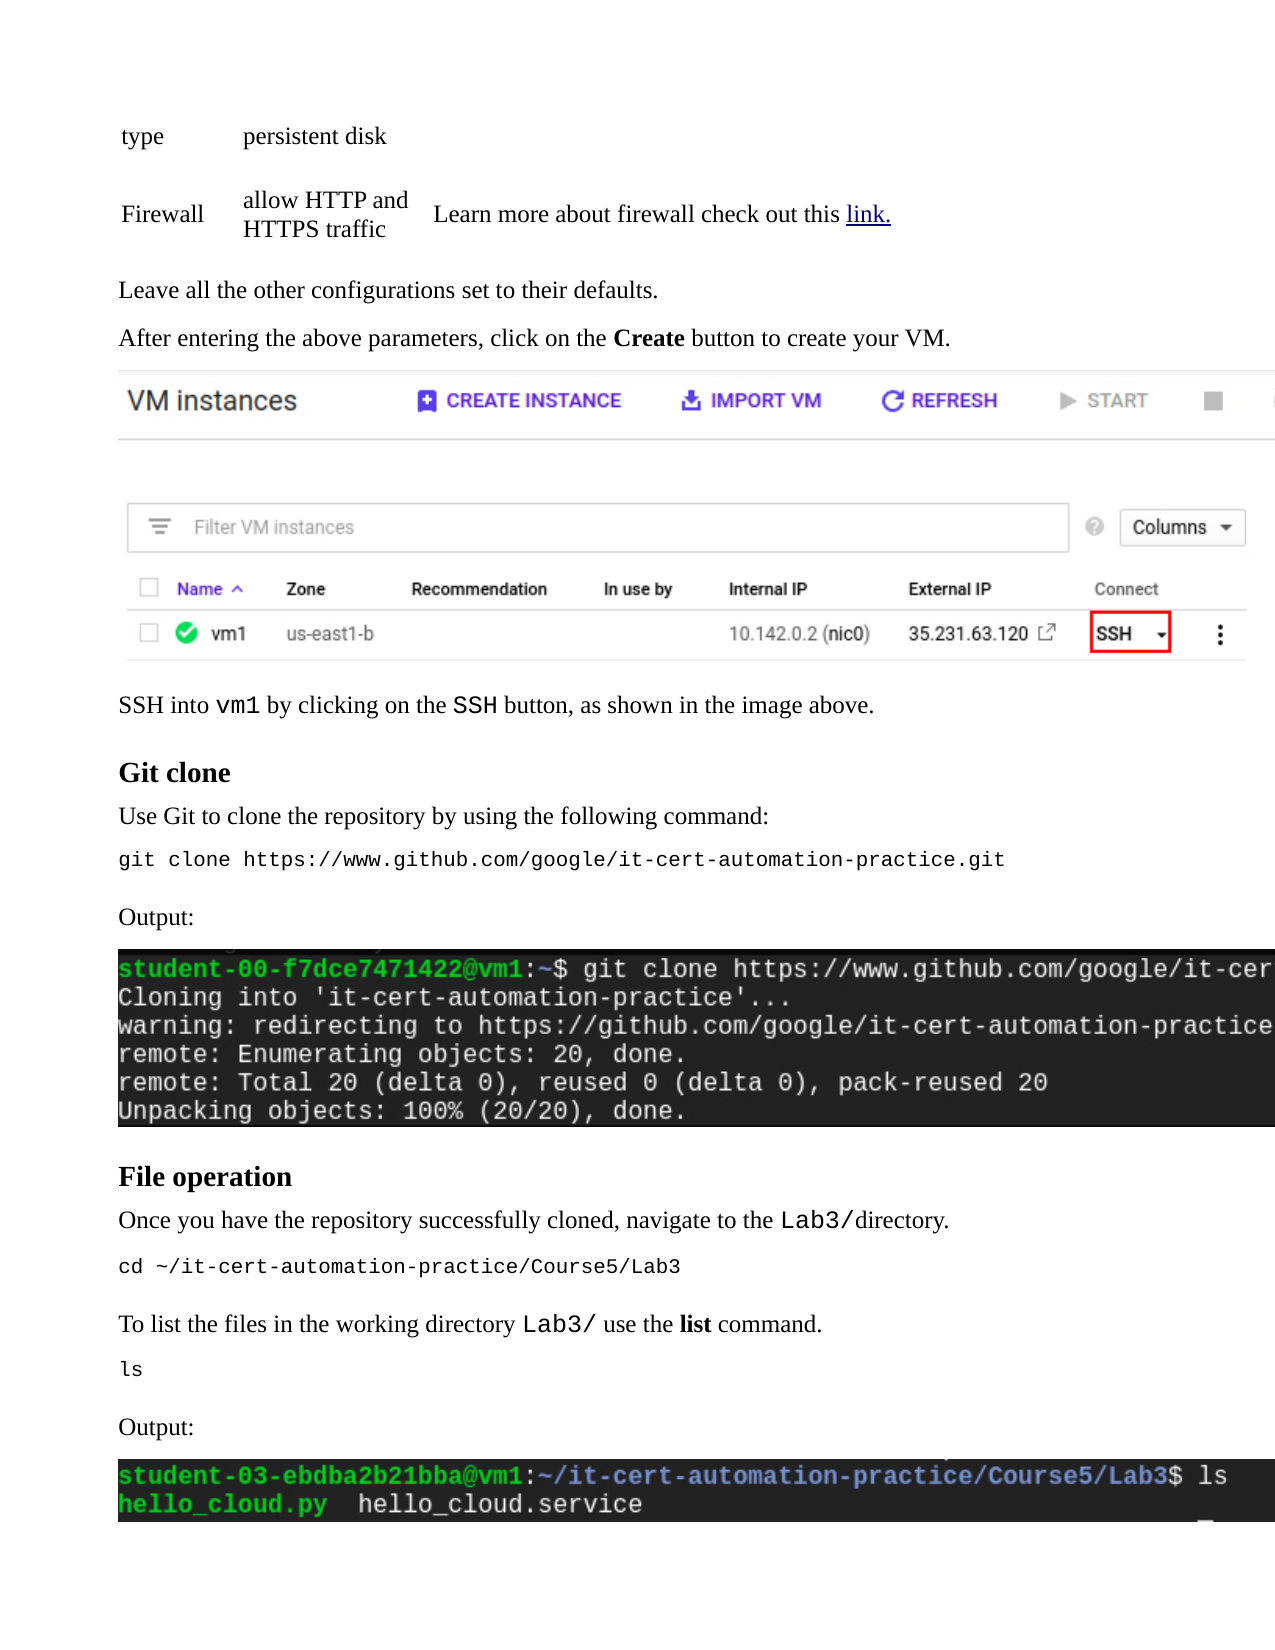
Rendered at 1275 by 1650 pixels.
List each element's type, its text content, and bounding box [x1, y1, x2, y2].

text Output: [118, 1412, 1157, 1441]
text To list the files in the working directory Lab3/ use the list command. [118, 1309, 1157, 1339]
table_cell Learn more about firewall check out this link. [430, 182, 1157, 275]
subtitle Git clone [118, 755, 1157, 789]
table_cell persistent disk [240, 118, 430, 182]
table_cell Firewall [118, 182, 240, 275]
table_cell allow HTTP and HTTPS traffic [240, 182, 430, 275]
text cd ~/it-cert-automation-practice/Course5/Lab3 [118, 1256, 1157, 1279]
subtitle File operation [118, 1159, 1157, 1193]
picture [118, 370, 1275, 672]
text After entering the above parameters, click on the Create button to create your VM. [118, 323, 1157, 351]
text git clone https://www.github.com/google/it-cert-automation-practice.git [118, 849, 1157, 872]
picture [118, 1459, 1275, 1522]
text ls [118, 1359, 1157, 1382]
text Once you have the repository successfully cloned, navigate to the Lab3/directory. [118, 1206, 1157, 1236]
picture [118, 949, 1275, 1127]
table_cell [430, 118, 1157, 182]
text Leave all the other configurations set to their defaults. [118, 275, 1157, 304]
text Use Git to clone the repository by using the following command: [118, 801, 1157, 830]
text SSH into vm1 by clicking on the SSH button, as shown in the image above. [118, 691, 1157, 721]
table_cell type [118, 118, 240, 182]
text Output: [118, 902, 1157, 931]
